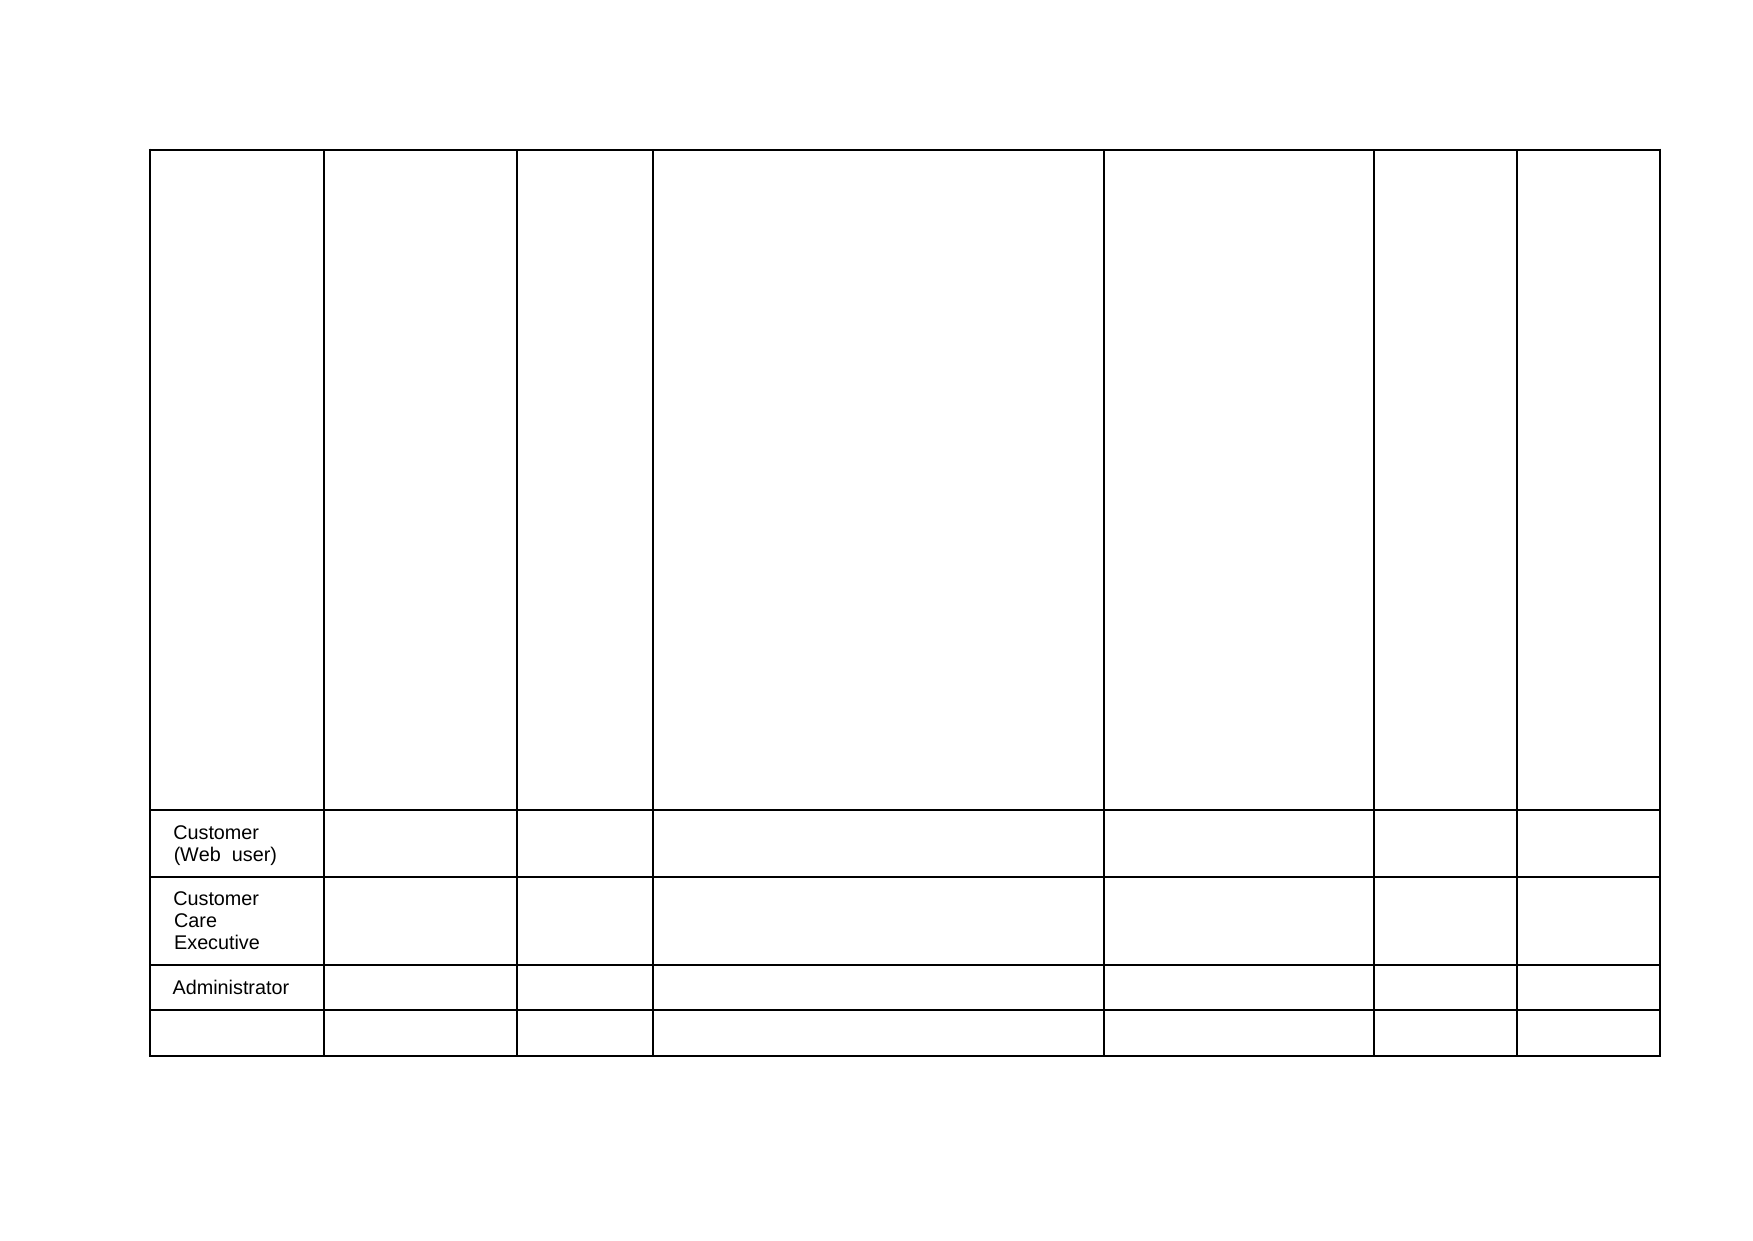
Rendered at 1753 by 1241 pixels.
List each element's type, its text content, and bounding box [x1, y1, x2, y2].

table_cell [151, 1011, 323, 1055]
table_cell [1375, 966, 1516, 1009]
table_cell [518, 878, 652, 964]
table_cell [654, 1011, 1103, 1055]
table_cell [325, 811, 516, 876]
table_cell [325, 966, 516, 1009]
table_cell [1375, 151, 1516, 809]
table_cell [325, 878, 516, 964]
table_cell [654, 151, 1103, 809]
table_cell [518, 1011, 652, 1055]
table_cell [1375, 878, 1516, 964]
table_cell Customer (Web user) [151, 811, 323, 876]
table_cell [1518, 151, 1659, 809]
table_cell [151, 151, 323, 809]
table_cell Customer Care Executive [151, 878, 323, 964]
table_cell [518, 966, 652, 1009]
table_cell [325, 151, 516, 809]
table_cell [1105, 1011, 1373, 1055]
table_cell [1105, 878, 1373, 964]
table_cell [1518, 966, 1659, 1009]
table_cell [1105, 966, 1373, 1009]
table_cell [654, 811, 1103, 876]
table_cell [325, 1011, 516, 1055]
table_cell [518, 151, 652, 809]
table_cell [518, 811, 652, 876]
table_cell [1375, 811, 1516, 876]
table_cell [1375, 1011, 1516, 1055]
table_cell [1518, 1011, 1659, 1055]
table_cell [1518, 878, 1659, 964]
table_cell [1105, 811, 1373, 876]
table_cell [654, 966, 1103, 1009]
table_cell [1105, 151, 1373, 809]
table_cell [654, 878, 1103, 964]
table_cell Administrator [151, 966, 323, 1009]
table_cell [1518, 811, 1659, 876]
